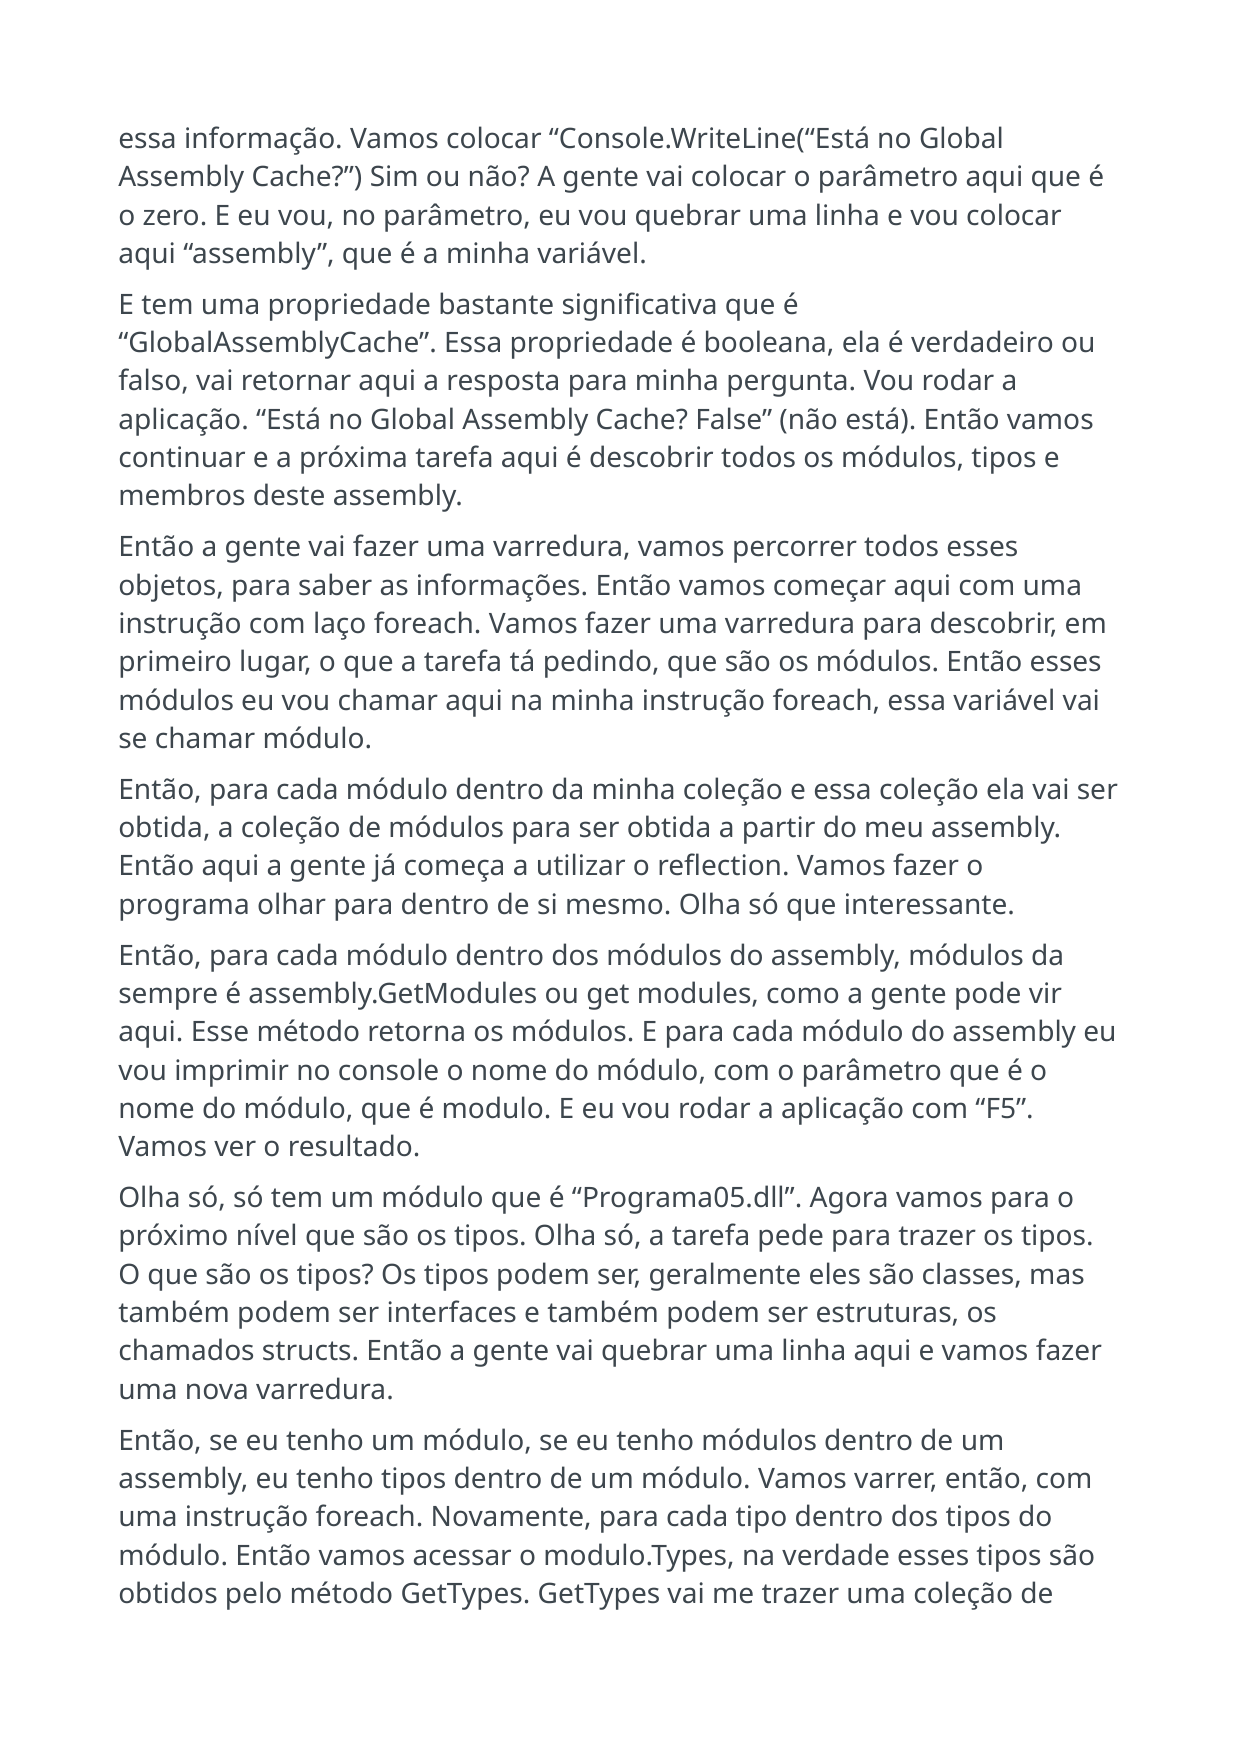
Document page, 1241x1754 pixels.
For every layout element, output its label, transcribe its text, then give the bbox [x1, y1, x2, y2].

text Então, se eu tenho um módulo, se eu tenho módulos dentro de um assembly, eu tenho tipos dentro de um módulo. Vamos varrer, então, com uma instrução foreach. Novamente, para cada tipo dentro dos tipos do módulo. Então vamos acessar o modulo.Types, na verdade esses tipos são obtidos pelo método GetTypes. GetTypes vai me trazer uma coleção de [118, 1420, 1122, 1611]
text E tem uma propriedade bastante significativa que é “GlobalAssemblyCache”. Essa propriedade é booleana, ela é verdadeiro ou falso, vai retornar aqui a resposta para minha pergunta. Vou rodar a aplicação. “Está no Global Assembly Cache? False” (não está). Então vamos continuar e a próxima tarefa aqui é descobrir todos os módulos, tipos e membros deste assembly. [118, 284, 1122, 514]
text Olha só, só tem um módulo que é “Programa05.dll”. Agora vamos para o próximo nível que são os tipos. Olha só, a tarefa pede para trazer os tipos. O que são os tipos? Os tipos podem ser, geralmente eles são classes, mas também podem ser interfaces e também podem ser estruturas, os chamados structs. Então a gente vai quebrar uma linha aqui e vamos fazer uma nova varredura. [118, 1177, 1122, 1407]
text Então, para cada módulo dentro dos módulos do assembly, módulos da sempre é assembly.GetModules ou get modules, como a gente pode vir aqui. Esse método retorna os módulos. E para cada módulo do assembly eu vou imprimir no console o nome do módulo, com o parâmetro que é o nome do módulo, que é modulo. E eu vou rodar a aplicação com “F5”. Vamos ver o resultado. [118, 935, 1122, 1165]
text Então a gente vai fazer uma varredura, vamos percorrer todos esses objetos, para saber as informações. Então vamos começar aqui com uma instrução com laço foreach. Vamos fazer uma varredura para descobrir, em primeiro lugar, o que a tarefa tá pedindo, que são os módulos. Então esses módulos eu vou chamar aqui na minha instrução foreach, essa variável vai se chamar módulo. [118, 526, 1122, 756]
text essa informação. Vamos colocar “Console.WriteLine(“Está no Global Assembly Cache?”) Sim ou não? A gente vai colocar o parâmetro aqui que é o zero. E eu vou, no parâmetro, eu vou quebrar uma linha e vou colocar aqui “assembly”, que é a minha variável. [118, 118, 1122, 271]
text Então, para cada módulo dentro da minha coleção e essa coleção ela vai ser obtida, a coleção de módulos para ser obtida a partir do meu assembly. Então aqui a gente já começa a utilizar o reflection. Vamos fazer o programa olhar para dentro de si mesmo. Olha só que interessante. [118, 769, 1122, 922]
